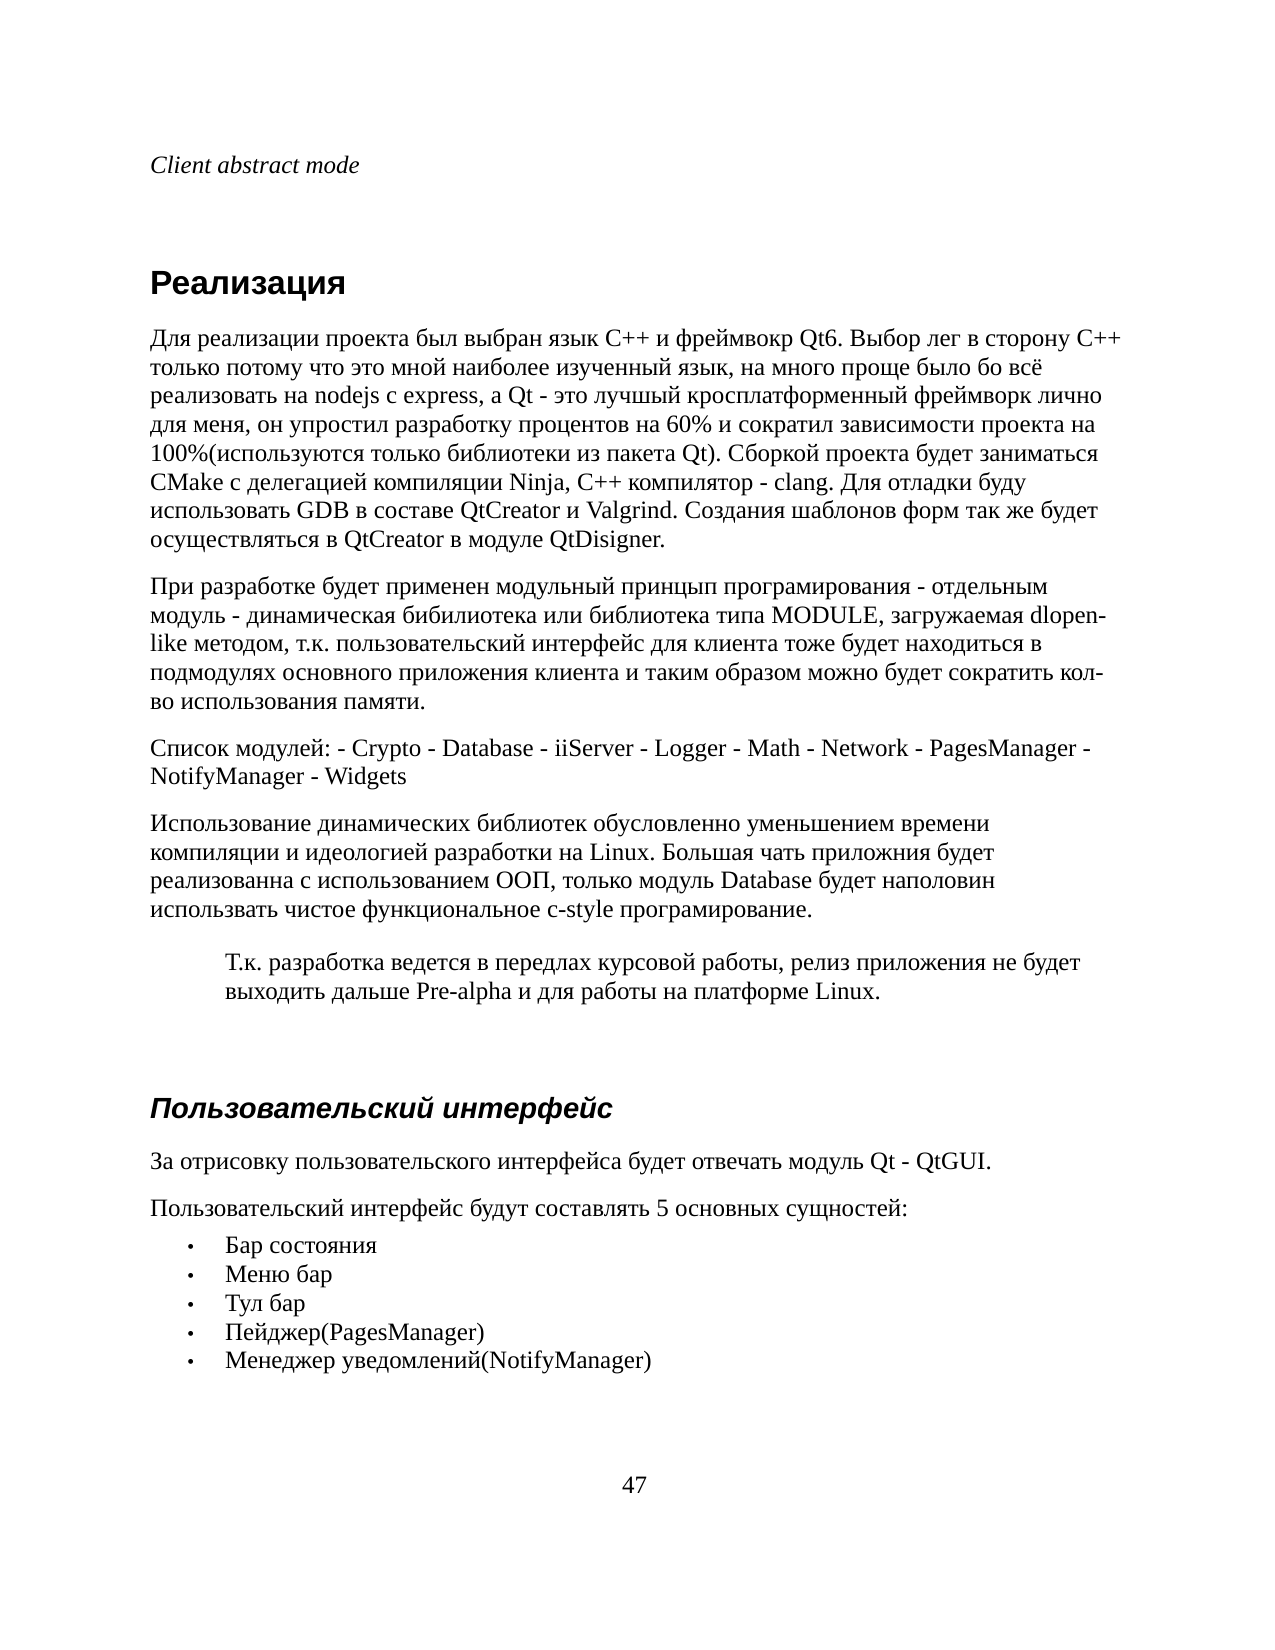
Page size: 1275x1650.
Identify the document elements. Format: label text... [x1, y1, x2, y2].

list Меню бар [187, 1259, 1125, 1288]
list Бар состояния [187, 1231, 1125, 1259]
text Использование динамических библиотек обусловленно уменьшением времени компиляции и идеологией разработки на Linux. Большая чать приложния будет реализованна с использованием ООП, только модуль Database будет наполовин использвать чистое функциональное c-style програмирование. [150, 808, 1125, 923]
subtitle Пользовательский интерфейс [150, 1091, 1125, 1125]
list Тул бар [187, 1288, 1125, 1317]
list Менеджер уведомлений(NotifyManager) [187, 1346, 1125, 1374]
subtitle Реализация [150, 263, 1125, 302]
text Для реализации проекта был выбран язык C++ и фреймвокр Qt6. Выбор лег в сторону C++ только потому что это мной наиболее изученный язык, на много проще было бо всё реализовать на nodejs с express, а Qt - это лучшый кросплатформенный фреймворк лично для меня, он упростил разработку процентов на 60% и сократил зависимости проекта на 100%(используются только библиотеки из пакета Qt). Сборкой проекта будет заниматься CMake с делегацией компиляции Ninja, C++ компилятор - clang. Для отладки буду использовать GDB в составе QtCreator и Valgrind. Создания шаблонов форм так же будет осуществляться в QtCreator в модуле QtDisigner. [150, 323, 1125, 553]
text При разработке будет применен модульный принцып програмирования - отдельным модуль - динамическая бибилиотека или библиотека типа MODULE, загружаемая dlopen-like методом, т.к. пользовательский интерфейс для клиента тоже будет находиться в подмодулях основного приложения клиента и таким образом можно будет сократить кол-во использования памяти. [150, 571, 1125, 715]
list Пейджер(PagesManager) [187, 1317, 1125, 1346]
text За отрисовку пользовательского интерфейса будет отвечать модуль Qt - QtGUI. [150, 1146, 1125, 1175]
text Список модулей: - Crypto - Database - iiServer - Logger - Math - Network - PagesManager - NotifyManager - Widgets [150, 733, 1125, 790]
text Пользовательский интерфейс будут составлять 5 основных сущностей: [150, 1193, 1125, 1222]
text Т.к. разработка ведется в передлах курсовой работы, релиз приложения не будет выходить дальше Pre-alpha и для работы на платформе Linux. [225, 947, 1125, 1004]
text Client abstract mode [150, 150, 1125, 179]
